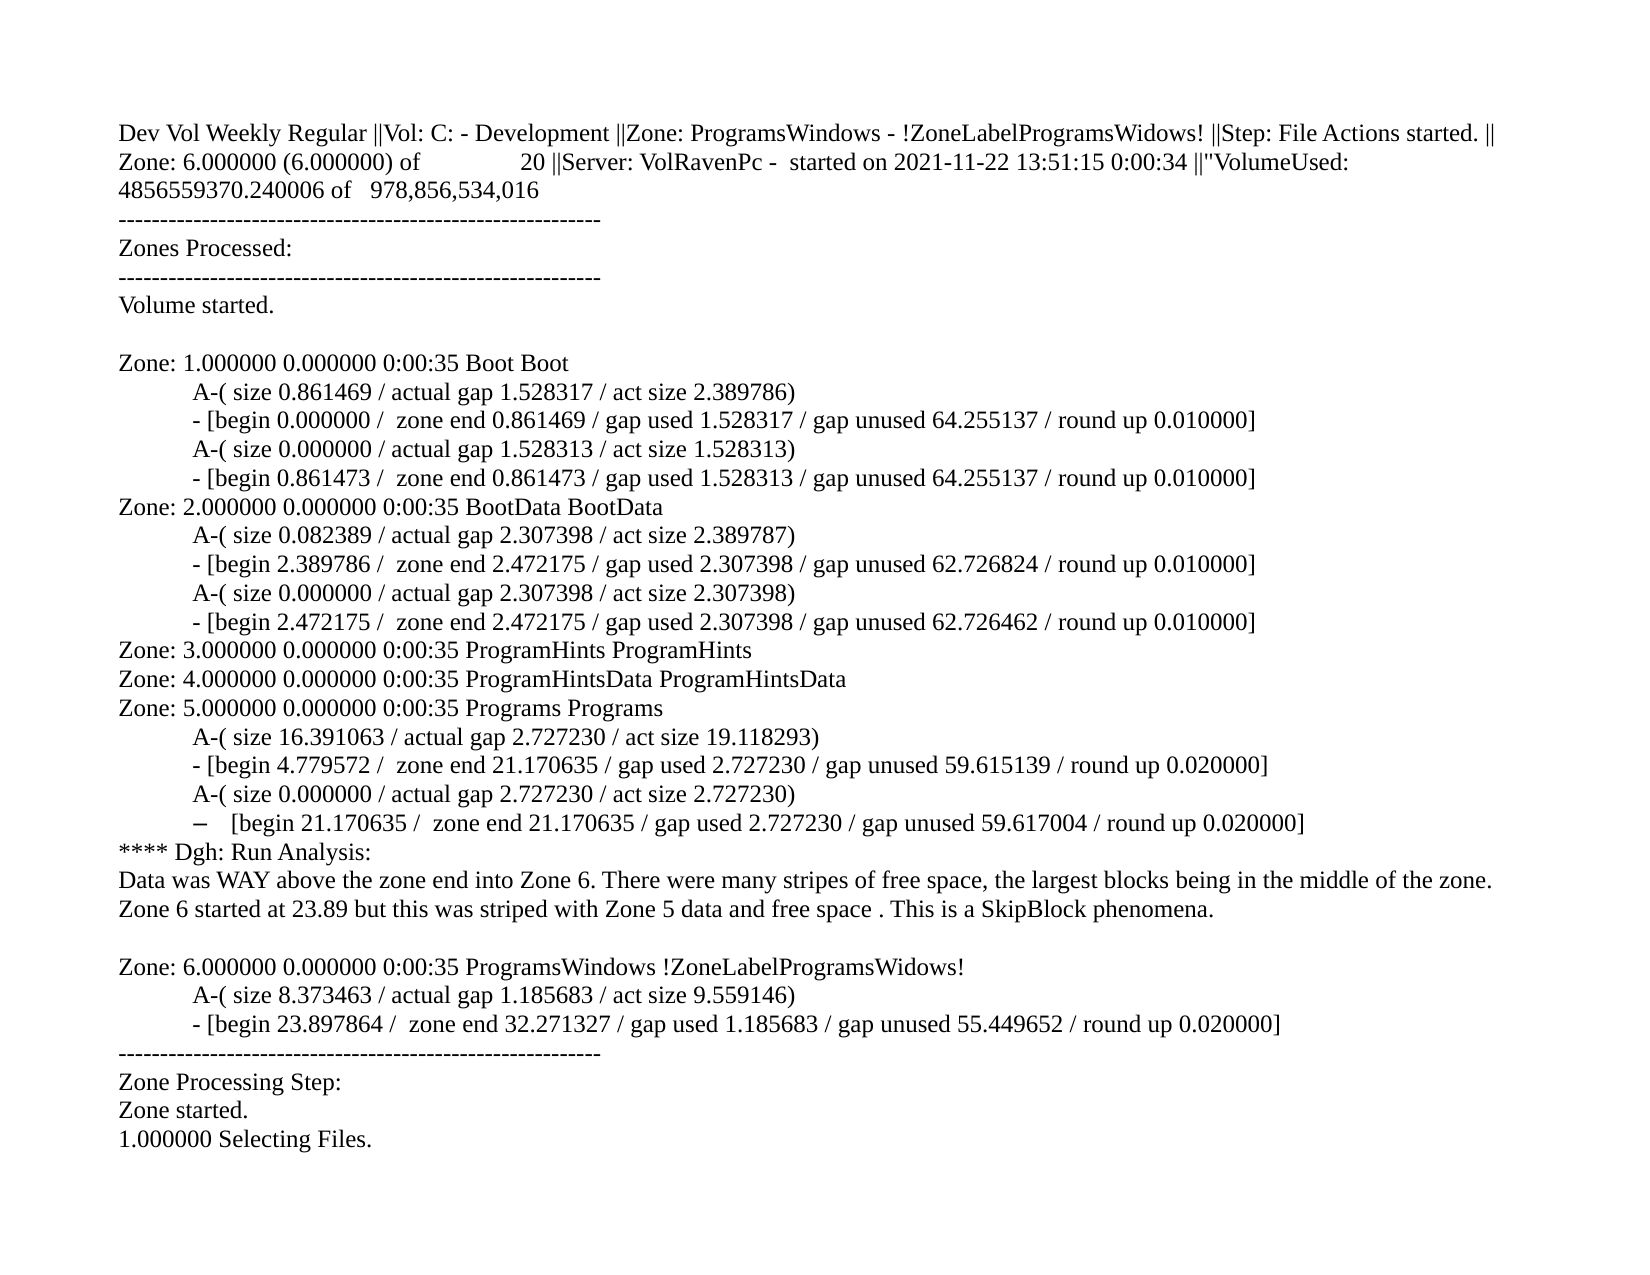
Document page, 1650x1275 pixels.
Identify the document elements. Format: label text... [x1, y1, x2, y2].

text Zone started. [118, 1096, 1532, 1124]
text Zone: 3.000000 0.000000 0:00:35 ProgramHints ProgramHints [118, 636, 1532, 664]
text **** Dgh: Run Analysis: [118, 837, 1532, 866]
text Zone Processing Step: [118, 1067, 1532, 1096]
text Zone: 2.000000 0.000000 0:00:35 BootData BootData [118, 492, 1532, 521]
text Zone: 1.000000 0.000000 0:00:35 Boot Boot [118, 348, 1532, 377]
text - [begin 23.897864 / zone end 32.271327 / gap used 1.185683 / gap unused 55.449652 / round up 0.020000] [118, 1009, 1532, 1038]
text Dev Vol Weekly Regular ||Vol: C: - Development ||Zone: ProgramsWindows - !ZoneLabelProgramsWidows! ||Step: File Actions started. ||Zone: 6.000000 (6.000000) of 20 ||Server: VolRavenPc - started on 2021-11-22 13:51:15 0:00:34 ||"VolumeUsed: 4856559370.240006 of 978,856,534,016 [118, 118, 1532, 204]
text Zone: 5.000000 0.000000 0:00:35 Programs Programs [118, 693, 1532, 722]
text A-( size 0.082389 / actual gap 2.307398 / act size 2.389787) [118, 521, 1532, 549]
text A-( size 8.373463 / actual gap 1.185683 / act size 9.559146) [118, 981, 1532, 1009]
text ---------------------------------------------------------- [118, 262, 1532, 291]
text A-( size 0.000000 / actual gap 2.727230 / act size 2.727230) [118, 779, 1532, 808]
text 1.000000 Selecting Files. [118, 1124, 1532, 1153]
text ---------------------------------------------------------- [118, 204, 1532, 233]
text ---------------------------------------------------------- [118, 1038, 1532, 1067]
list [begin 21.170635 / zone end 21.170635 / gap used 2.727230 / gap unused 59.617004 / round up 0.020000] [193, 808, 1532, 837]
text Volume started. [118, 291, 1532, 319]
text - [begin 0.000000 / zone end 0.861469 / gap used 1.528317 / gap unused 64.255137 / round up 0.010000] [118, 406, 1532, 434]
text A-( size 0.000000 / actual gap 1.528313 / act size 1.528313) [118, 434, 1532, 463]
text A-( size 0.000000 / actual gap 2.307398 / act size 2.307398) [118, 578, 1532, 607]
text Zone: 4.000000 0.000000 0:00:35 ProgramHintsData ProgramHintsData [118, 664, 1532, 693]
text - [begin 4.779572 / zone end 21.170635 / gap used 2.727230 / gap unused 59.615139 / round up 0.020000] [118, 751, 1532, 779]
text A-( size 16.391063 / actual gap 2.727230 / act size 19.118293) [118, 722, 1532, 751]
text Zones Processed: [118, 233, 1532, 262]
text Data was WAY above the zone end into Zone 6. There were many stripes of free space, the largest blocks being in the middle of the zone. Zone 6 started at 23.89 but this was striped with Zone 5 data and free space . This is a SkipBlock phenomena. [118, 866, 1532, 923]
text - [begin 0.861473 / zone end 0.861473 / gap used 1.528313 / gap unused 64.255137 / round up 0.010000] [118, 463, 1532, 492]
text Zone: 6.000000 0.000000 0:00:35 ProgramsWindows !ZoneLabelProgramsWidows! [118, 952, 1532, 981]
text - [begin 2.472175 / zone end 2.472175 / gap used 2.307398 / gap unused 62.726462 / round up 0.010000] [118, 607, 1532, 636]
text A-( size 0.861469 / actual gap 1.528317 / act size 2.389786) [118, 377, 1532, 406]
text - [begin 2.389786 / zone end 2.472175 / gap used 2.307398 / gap unused 62.726824 / round up 0.010000] [118, 549, 1532, 578]
